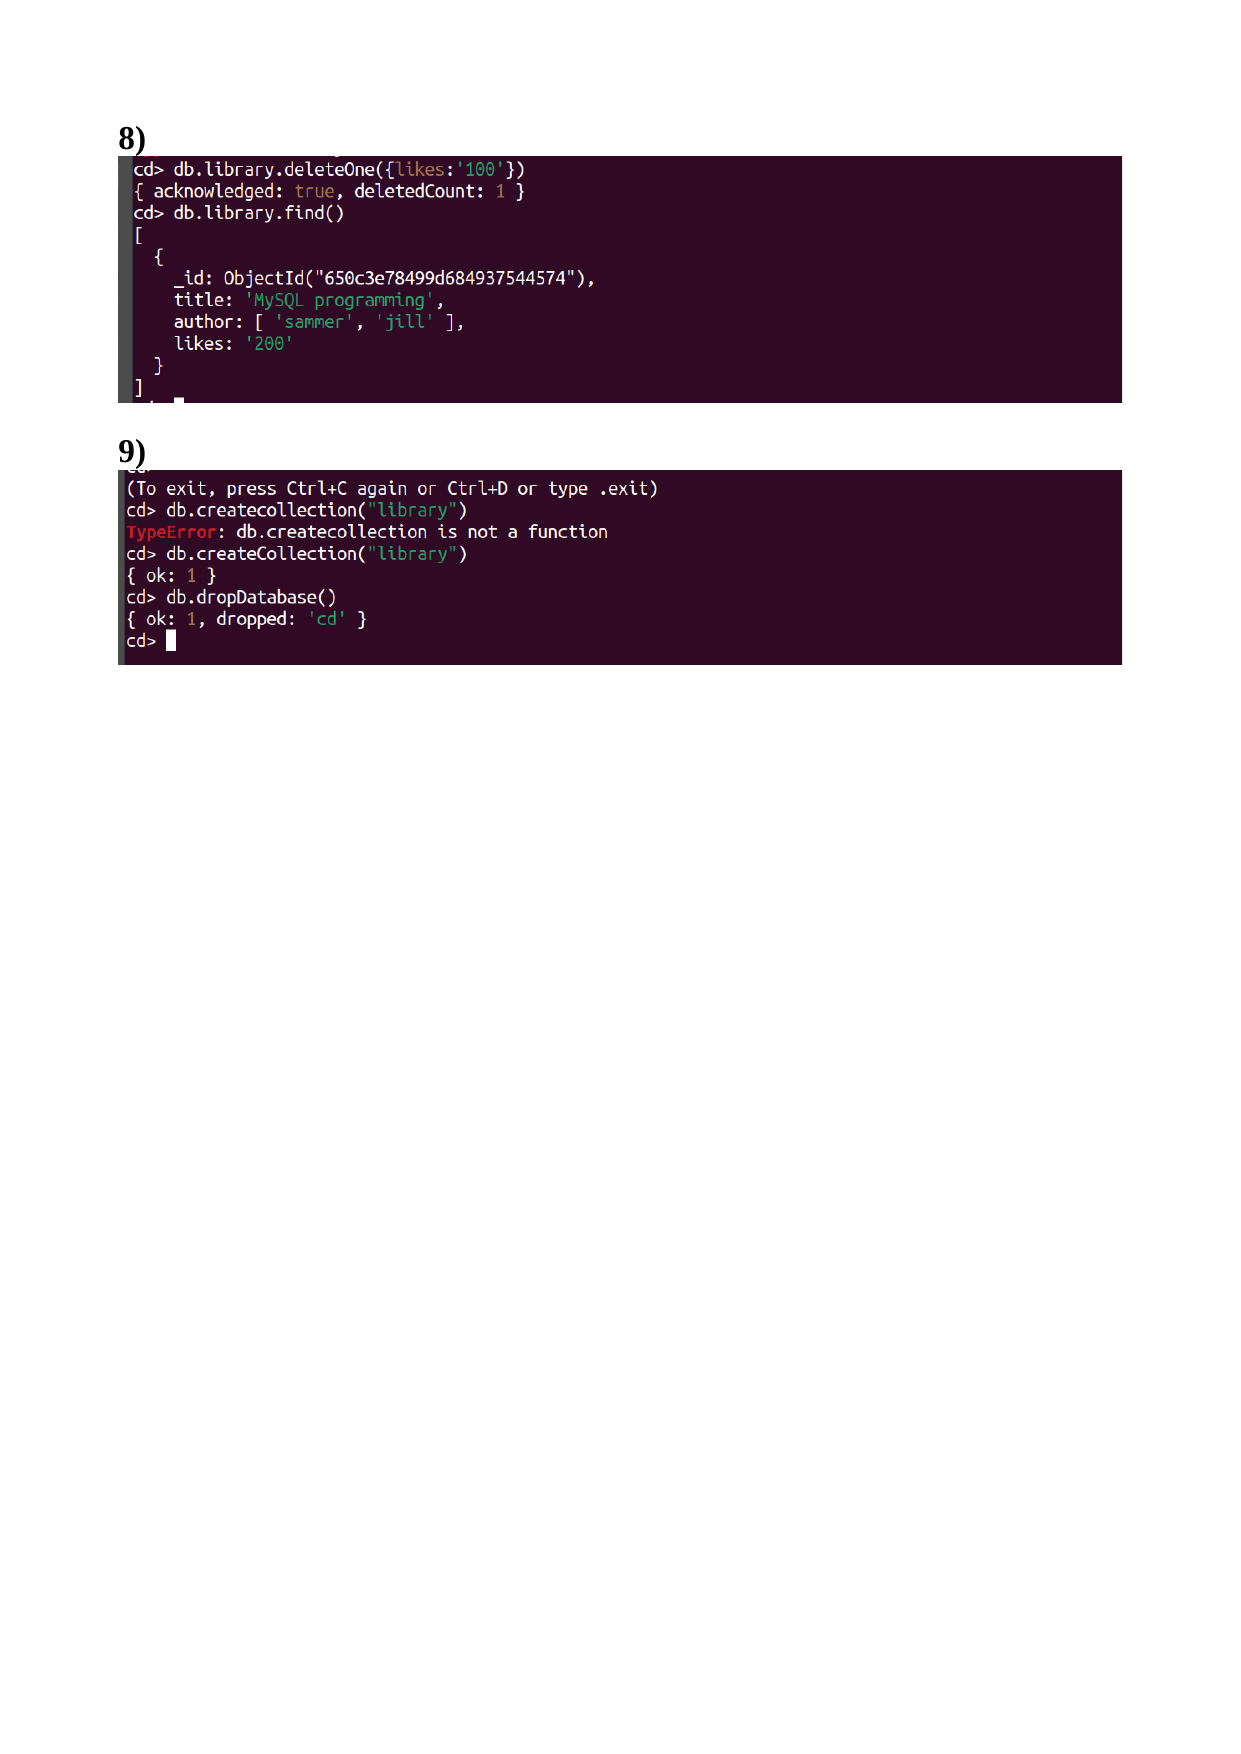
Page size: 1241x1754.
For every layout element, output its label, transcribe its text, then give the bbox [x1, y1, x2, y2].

text 8) [118, 118, 1122, 156]
picture [118, 470, 1123, 665]
text 9) [118, 432, 1122, 470]
picture [118, 156, 1123, 403]
